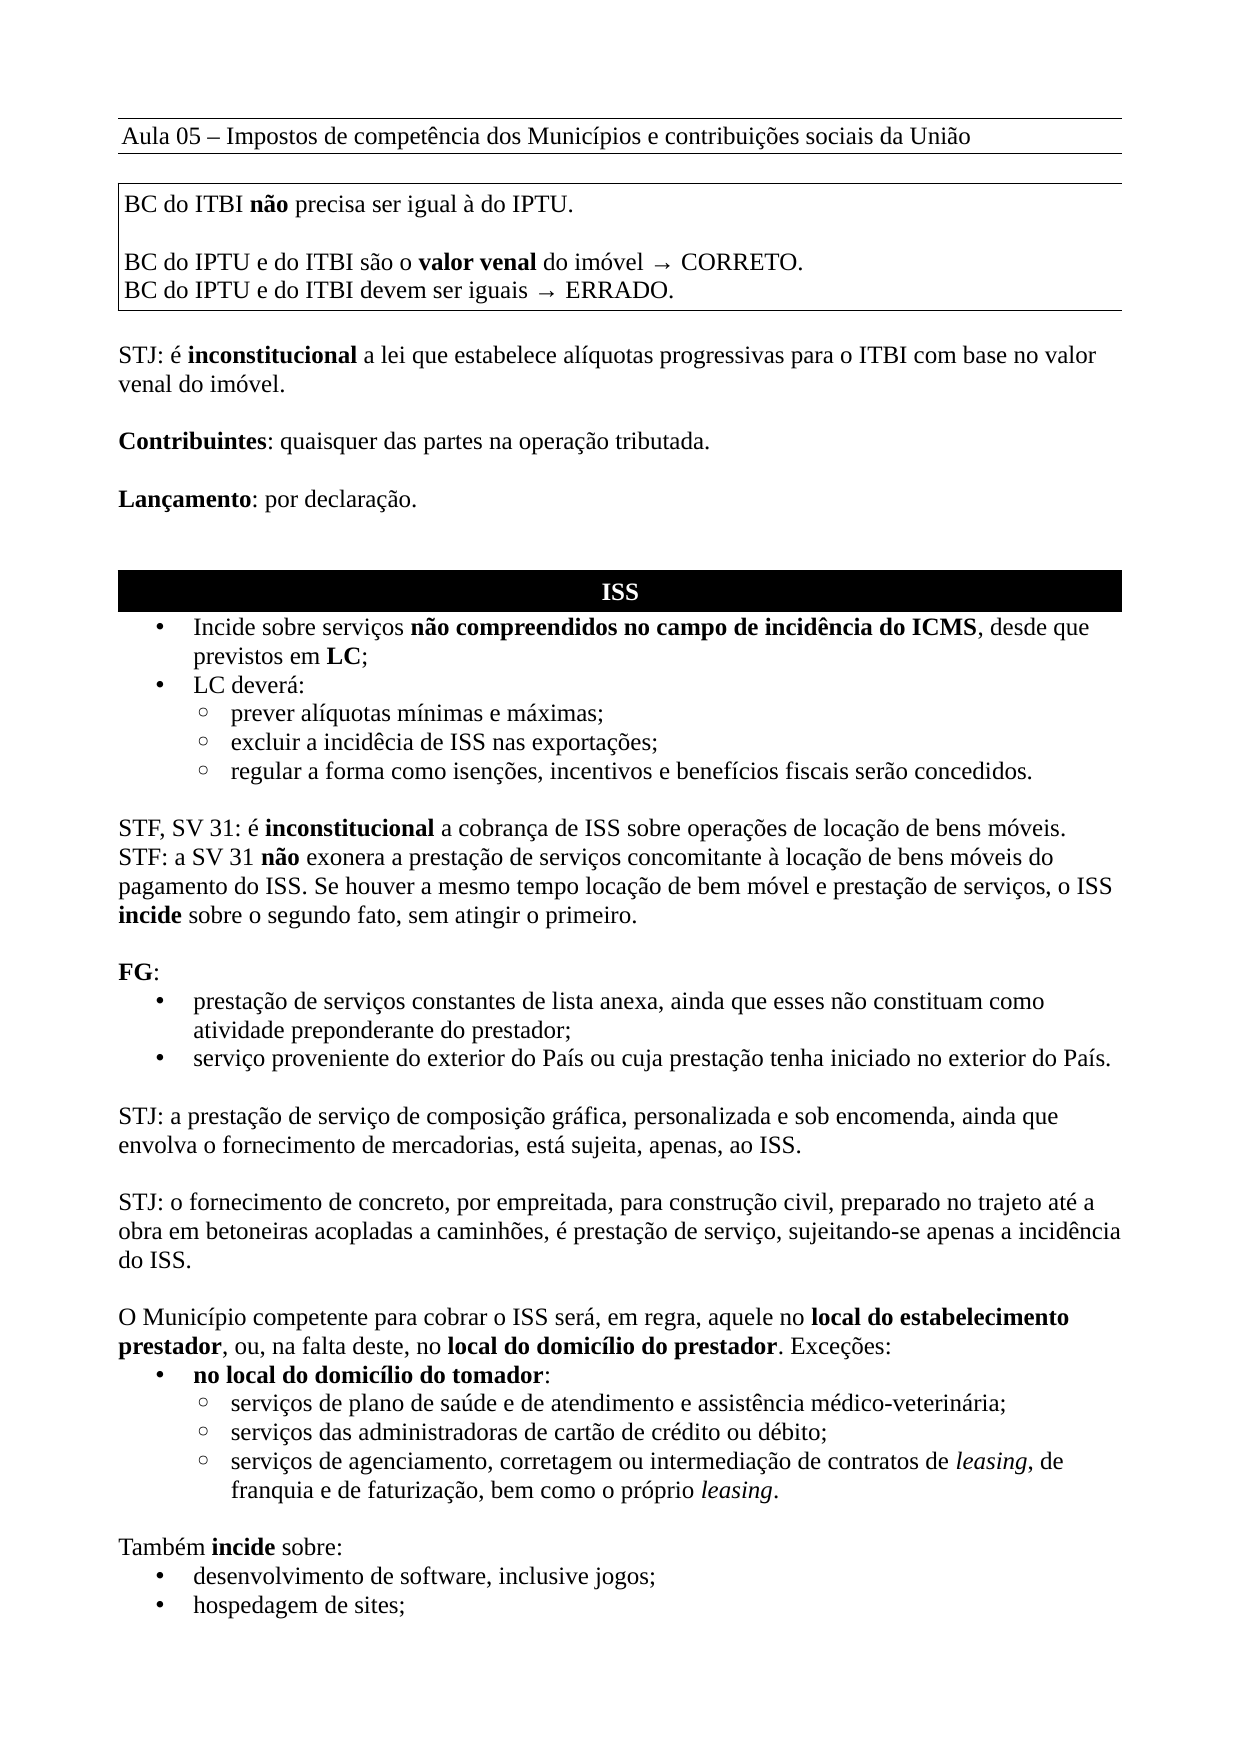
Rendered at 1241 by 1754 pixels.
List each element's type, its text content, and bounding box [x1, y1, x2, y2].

list serviços de agenciamento, corretagem ou intermediação de contratos de leasing, de franquia e de faturização, bem como o próprio leasing. [193, 1446, 1122, 1503]
list serviços de plano de saúde e de atendimento e assistência médico-veterinária; [193, 1388, 1122, 1417]
text STF: a SV 31 não exonera a prestação de serviços concomitante à locação de bens móveis do pagamento do ISS. Se houver a mesmo tempo locação de bem móvel e prestação de serviços, o ISS incide sobre o segundo fato, sem atingir o primeiro. [118, 842, 1122, 928]
text Contribuintes: quaisquer das partes na operação tributada. [118, 426, 1122, 455]
list regular a forma como isenções, incentivos e benefícios fiscais serão concedidos. [193, 756, 1122, 785]
text O Município competente para cobrar o ISS será, em regra, aquele no local do estabelecimento prestador, ou, na falta deste, no local do domicílio do prestador. Exceções: [118, 1302, 1122, 1360]
text STF, SV 31: é inconstitucional a cobrança de ISS sobre operações de locação de bens móveis. [118, 813, 1122, 842]
list prever alíquotas mínimas e máximas; [193, 698, 1122, 727]
list LC deverá: [156, 670, 1122, 698]
list desenvolvimento de software, inclusive jogos; [156, 1561, 1122, 1590]
list serviços das administradoras de cartão de crédito ou débito; [193, 1417, 1122, 1446]
list excluir a incidêcia de ISS nas exportações; [193, 727, 1122, 756]
list hospedagem de sites; [156, 1590, 1122, 1618]
list no local do domicílio do tomador: [156, 1360, 1122, 1388]
text FG: [118, 957, 1122, 986]
list Incide sobre serviços não compreendidos no campo de incidência do ICMS, desde que previstos em LC; [156, 612, 1122, 670]
text STJ: é inconstitucional a lei que estabelece alíquotas progressivas para o ITBI com base no valor venal do imóvel. [118, 340, 1122, 397]
table_header ISS [119, 571, 1122, 611]
list prestação de serviços constantes de lista anexa, ainda que esses não constituam como atividade preponderante do prestador; [156, 986, 1122, 1043]
text Também incide sobre: [118, 1532, 1122, 1561]
list serviço proveniente do exterior do País ou cuja prestação tenha iniciado no exterior do País. [156, 1043, 1122, 1072]
text Lançamento: por declaração. [118, 484, 1122, 512]
table_header BC do ITBI não precisa ser igual à do IPTU. BC do IPTU e do ITBI são o valor venal do imóvel → CORRETO. BC do IPTU e do ITBI devem ser iguais → ERRADO. [119, 184, 1122, 310]
text STJ: a prestação de serviço de composição gráfica, personalizada e sob encomenda, ainda que envolva o fornecimento de mercadorias, está sujeita, apenas, ao ISS. [118, 1101, 1122, 1158]
text STJ: o fornecimento de concreto, por empreitada, para construção civil, preparado no trajeto até a obra em betoneiras acopladas a caminhões, é prestação de serviço, sujeitando-se apenas a incidência do ISS. [118, 1187, 1122, 1273]
